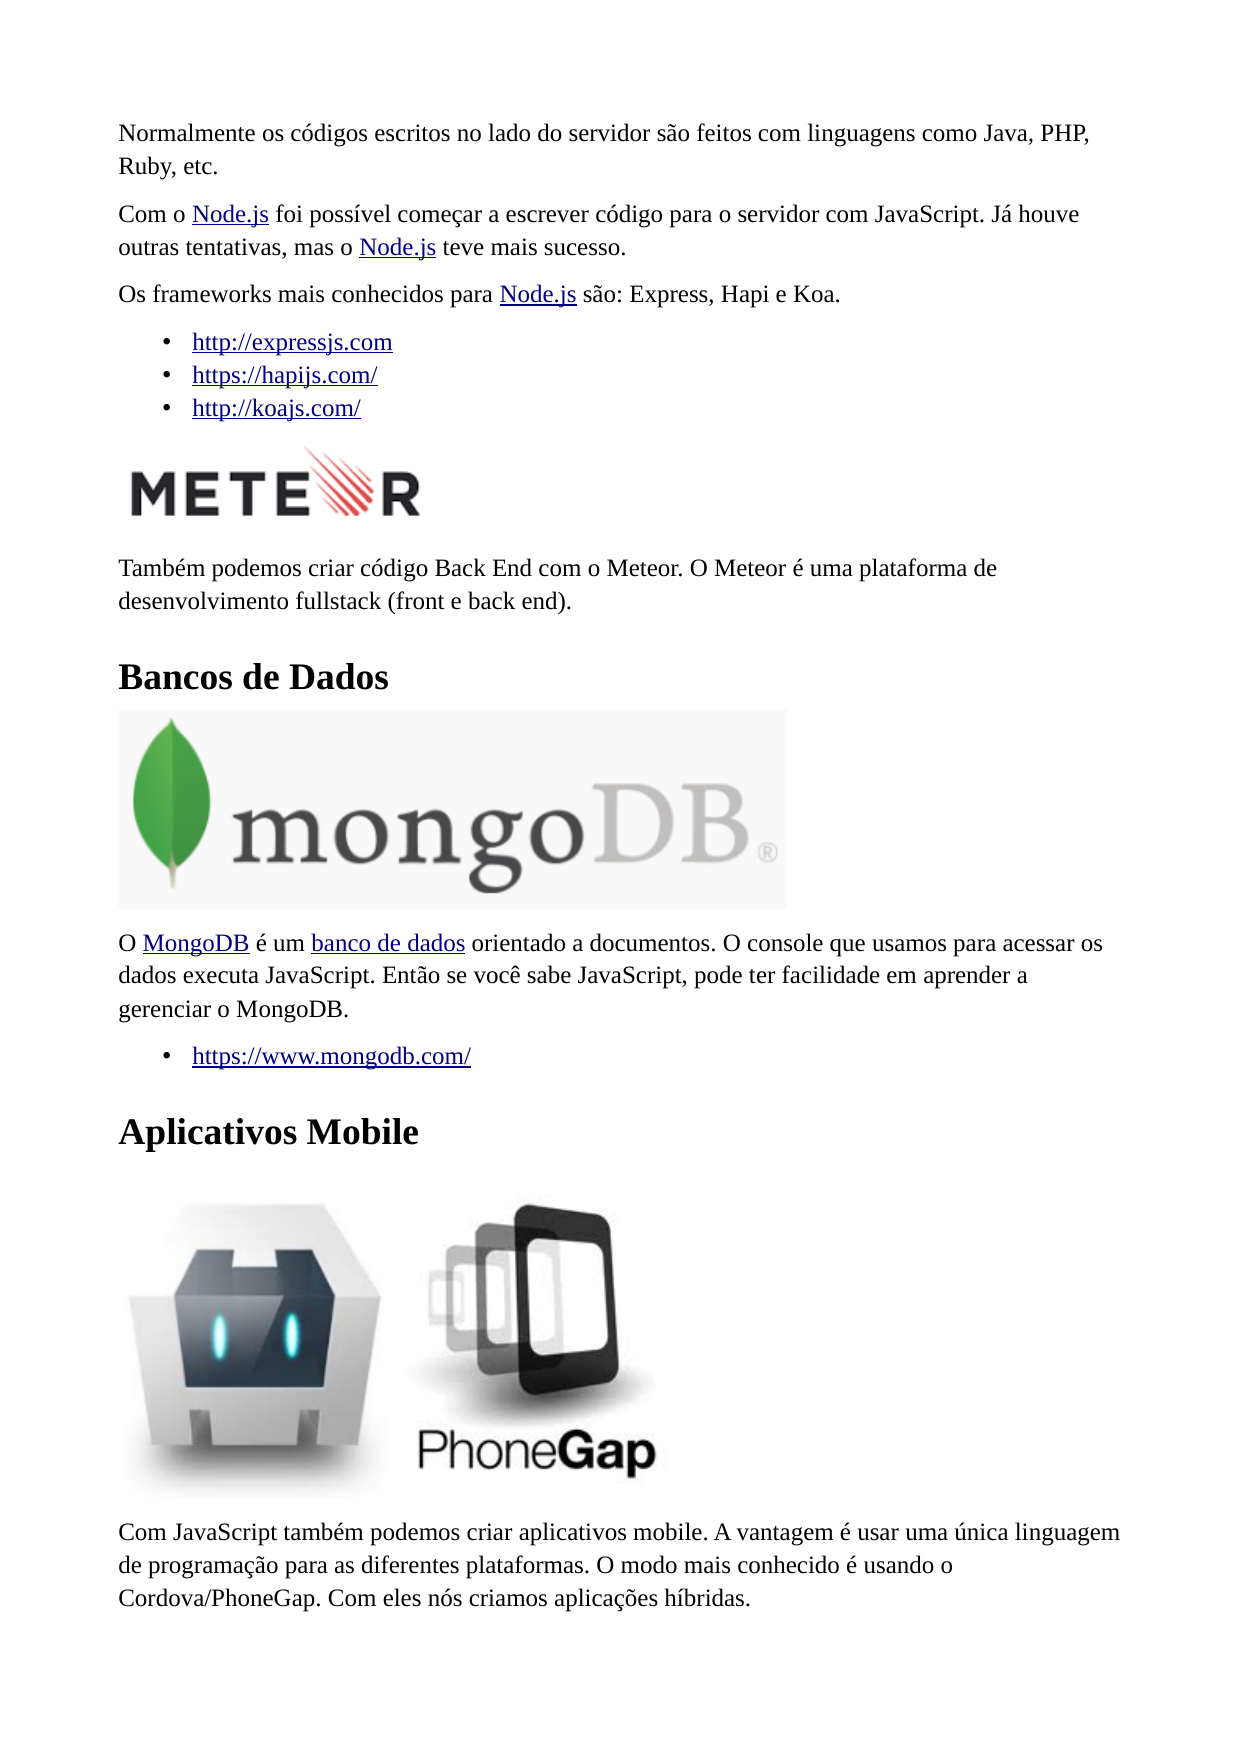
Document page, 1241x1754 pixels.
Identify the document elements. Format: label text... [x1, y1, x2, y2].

list https://www.mongodb.com/ [162, 1041, 1122, 1070]
text Com o Node.js foi possível começar a escrever código para o servidor com JavaScript. Já houve outras tentativas, mas o Node.js teve mais sucesso. [118, 199, 1122, 261]
text O MongoDB é um banco de dados orientado a documentos. O console que usamos para acessar os dados executa JavaScript. Então se você sabe JavaScript, pode ter facilidade em aprender a gerenciar o MongoDB. [118, 928, 1122, 1022]
text Normalmente os códigos escritos no lado do servidor são feitos com linguagens como Java, PHP, Ruby, etc. [118, 118, 1122, 180]
picture [118, 710, 787, 909]
subtitle Bancos de Dados [118, 655, 1122, 698]
text Também podemos criar código Back End com o Meteor. O Meteor é uma plataforma de desenvolvimento fullstack (front e back end). [118, 553, 1122, 615]
list https://hapijs.com/ [162, 360, 1122, 389]
picture [118, 1165, 672, 1499]
list http://expressjs.com [162, 327, 1122, 356]
text Os frameworks mais conhecidos para Node.js são: Express, Hapi e Koa. [118, 279, 1122, 308]
subtitle Aplicativos Mobile [118, 1110, 1122, 1153]
list http://koajs.com/ [162, 393, 1122, 422]
picture [118, 440, 428, 535]
text Com JavaScript também podemos criar aplicativos mobile. A vantagem é usar uma única linguagem de programação para as diferentes plataformas. O modo mais conhecido é usando o Cordova/PhoneGap. Com eles nós criamos aplicações híbridas. [118, 1517, 1122, 1612]
